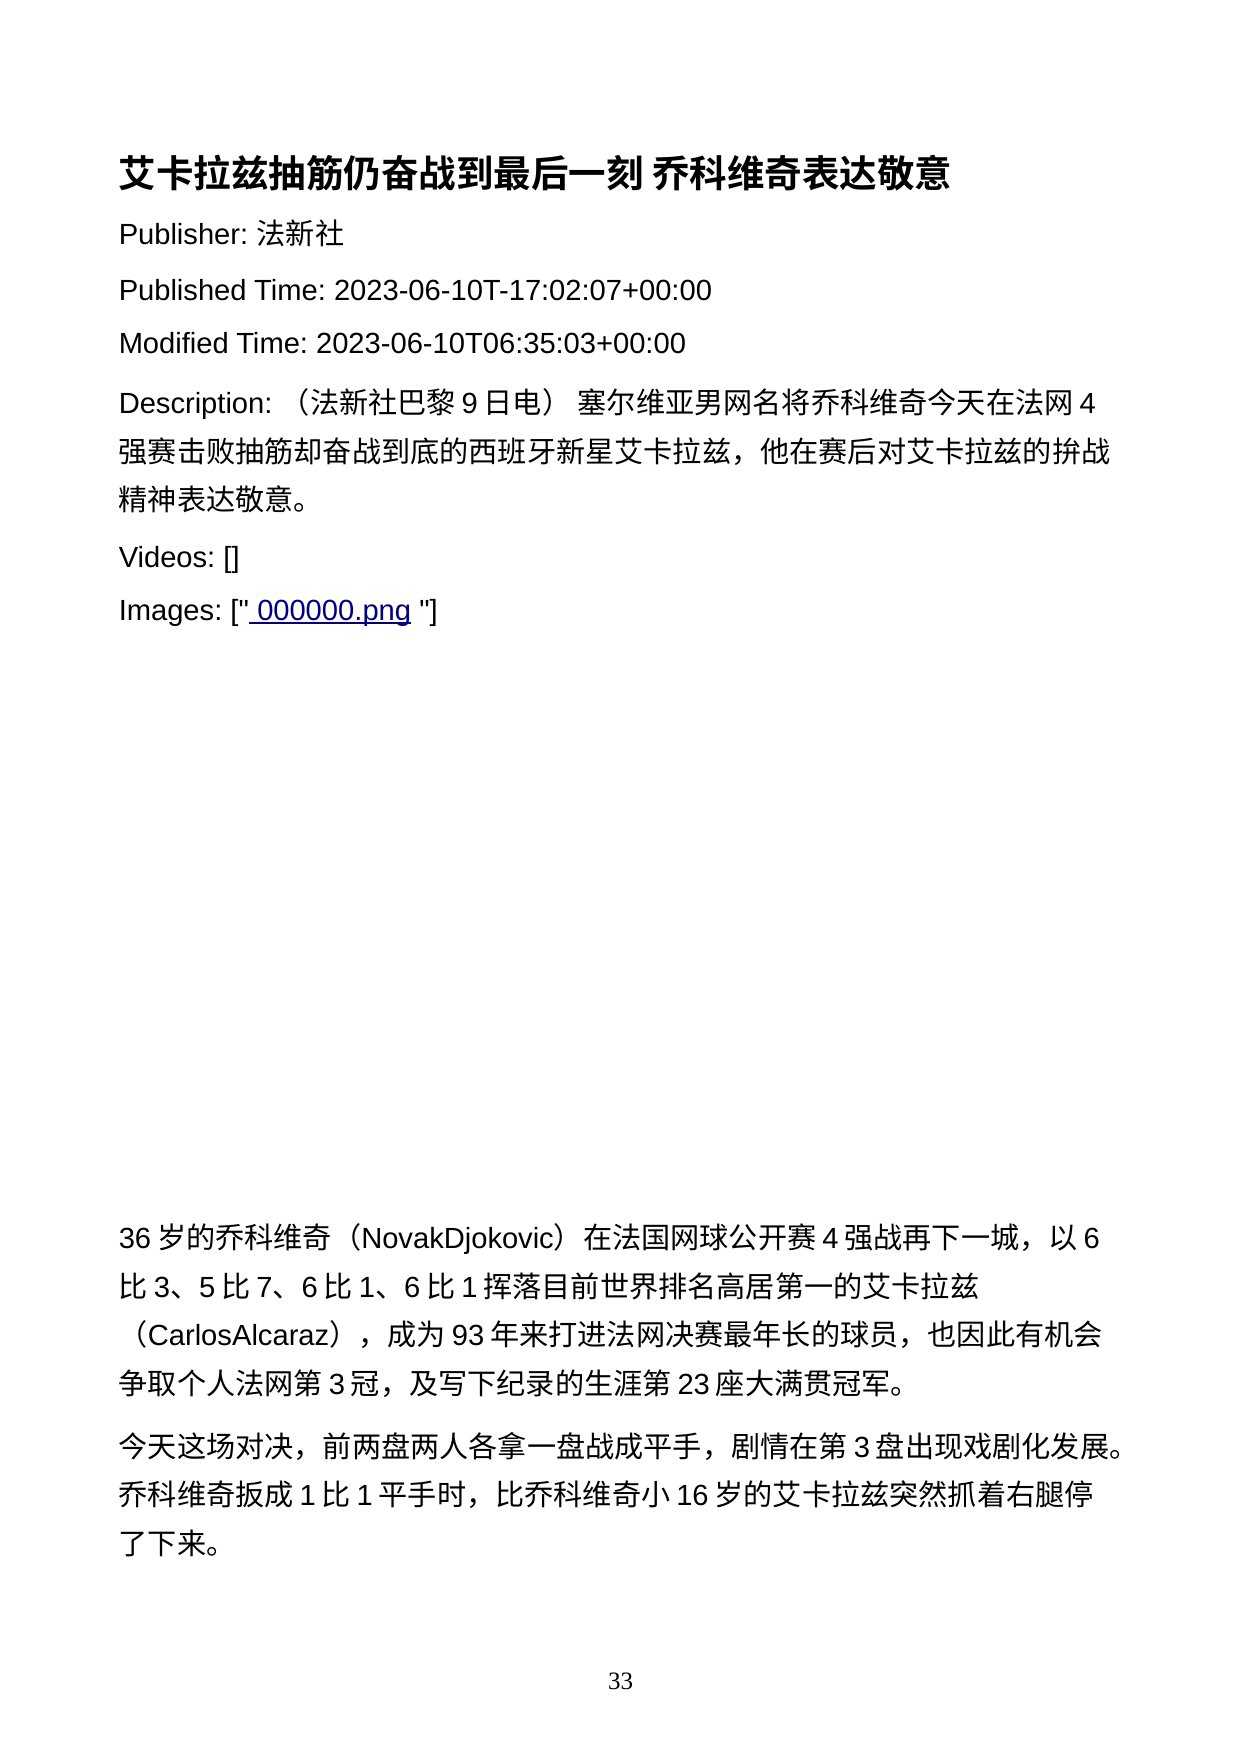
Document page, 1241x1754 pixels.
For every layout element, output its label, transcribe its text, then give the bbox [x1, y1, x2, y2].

text Description: （法新社巴黎9日电） 塞尔维亚男网名将乔科维奇今天在法网4强赛击败抽筋却奋战到底的西班牙新星艾卡拉兹，他在赛后对艾卡拉兹的拚战精神表达敬意。 [118, 380, 1122, 519]
text Videos: [] [118, 540, 1122, 573]
text Modified Time: 2023-06-10T06:35:03+00:00 [118, 327, 1122, 360]
text Images: [" 000000.png "] [118, 593, 1122, 627]
text Publisher: 法新社 [118, 210, 1122, 253]
subtitle 艾卡拉兹抽筋仍奋战到最后一刻 乔科维奇表达敬意 [118, 143, 1122, 198]
text 36岁的乔科维奇（NovakDjokovic）在法国网球公开赛4强战再下一城，以6比3、5比7、6比1、6比1挥落目前世界排名高居第一的艾卡拉兹（CarlosAlcaraz），成为93年来打进法网决赛最年长的球员，也因此有机会争取个人法网第3冠，及写下纪录的生涯第23座大满贯冠军。 [118, 1214, 1122, 1402]
text 今天这场对决，前两盘两人各拿一盘战成平手，剧情在第3盘出现戏剧化发展。乔科维奇扳成1比1平手时，比乔科维奇小16岁的艾卡拉兹突然抓着右腿停了下来。 [118, 1423, 1122, 1563]
text Published Time: 2023-06-10T-17:02:07+00:00 [118, 273, 1122, 307]
